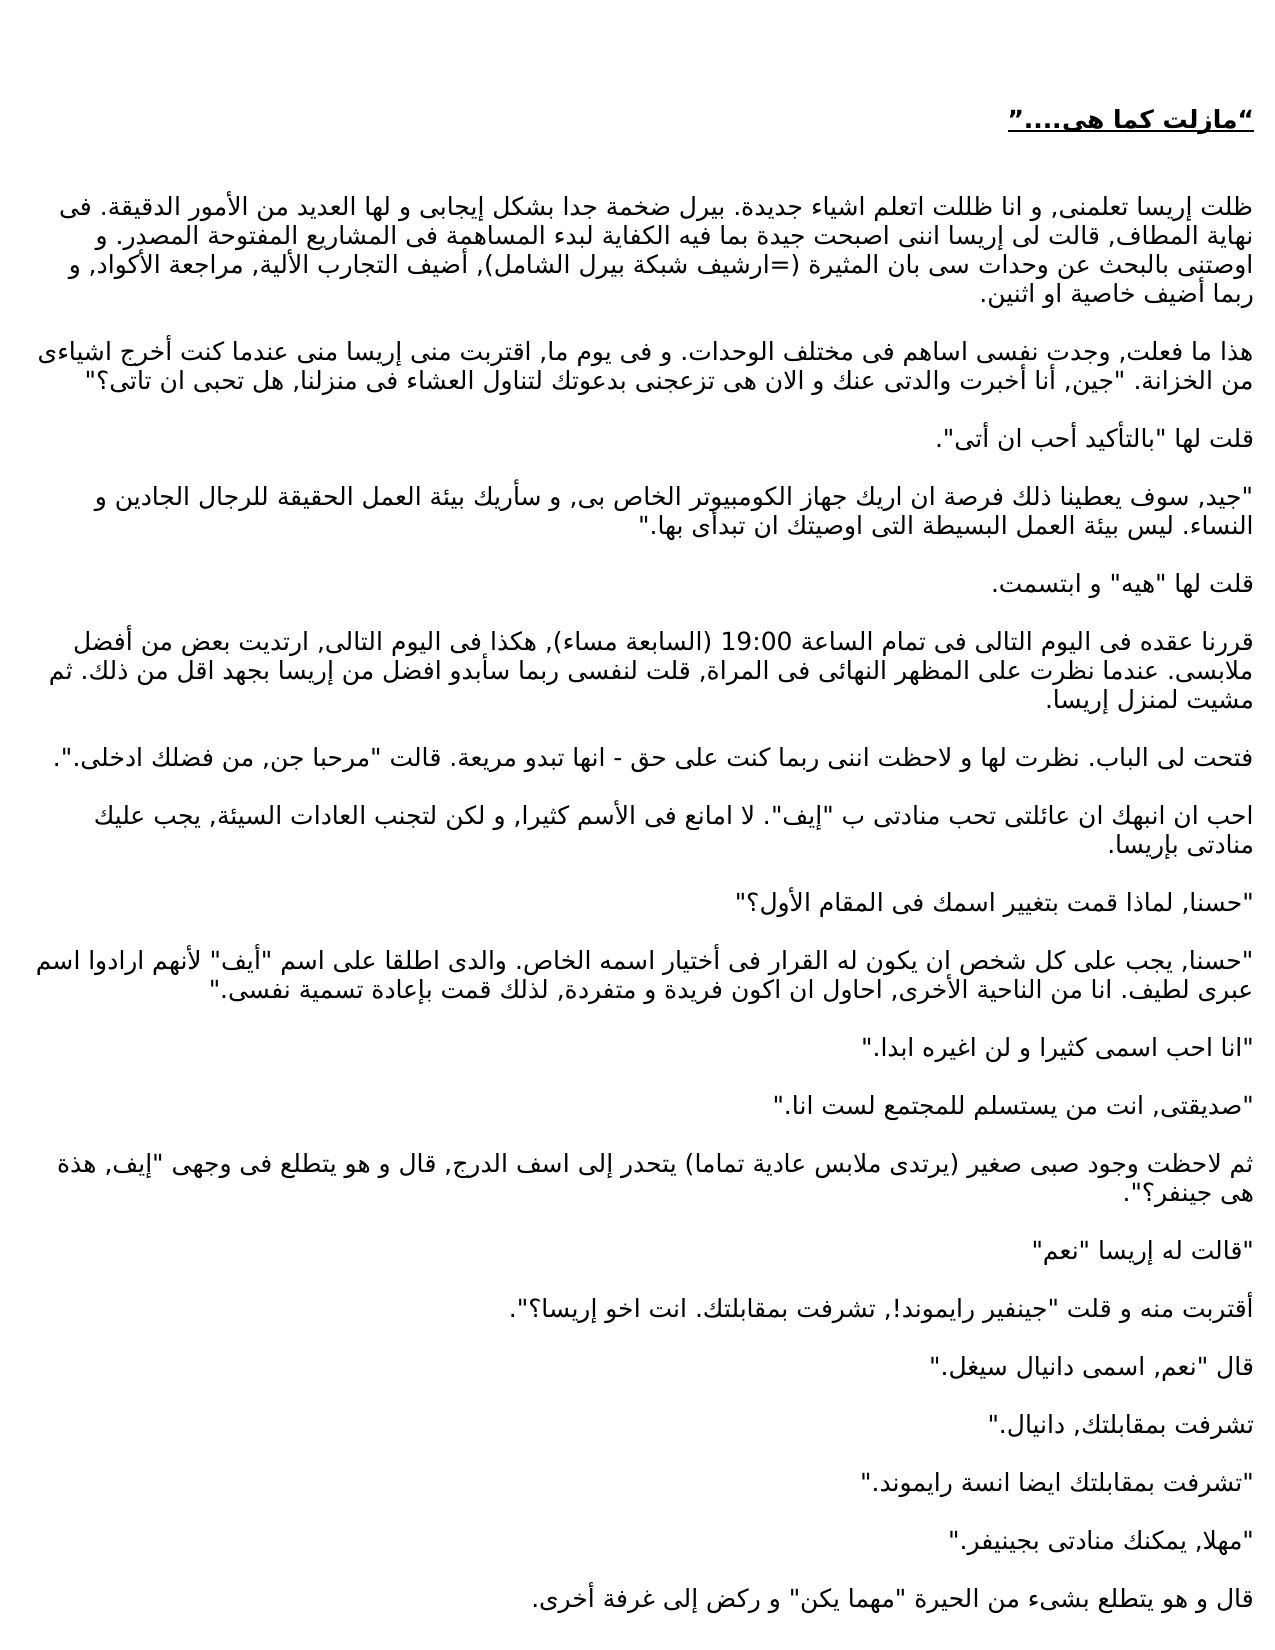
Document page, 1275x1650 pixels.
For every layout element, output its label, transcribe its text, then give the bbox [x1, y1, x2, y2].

text "حسنا, لماذا قمت بتغيير اسمك فى المقام الأول؟" [25, 888, 1254, 917]
text فتحت لى الباب. نظرت لها و لاحظت اننى ربما كنت على حق - انها تبدو مريعة. قالت "مرحبا جن, من فضلك ادخلى.". [25, 743, 1254, 772]
text تشرفت بمقابلتك, دانيال." [25, 1410, 1254, 1439]
text "جيد, سوف يعطينا ذلك فرصة ان اريك جهاز الكومبيوتر الخاص بى, و سأريك بيئة العمل الحقيقة للرجال الجادين و النساء. ليس بيئة العمل البسيطة التى اوصيتك ان تبدأى بها." [25, 482, 1254, 540]
text قلت لها "هيه" و ابتسمت. [25, 569, 1254, 598]
text "صديقتى, انت من يستسلم للمجتمع لست انا." [25, 1091, 1254, 1120]
text قررنا عقده فى اليوم التالى فى تمام الساعة 19:00 (السابعة مساء), هكذا فى اليوم التالى, ارتديت بعض من أفضل ملابسى. عندما نظرت على المظهر النهائى فى المراة, قلت لنفسى ربما سأبدو افضل من إريسا بجهد اقل من ذلك. ثم مشيت لمنزل إريسا. [25, 627, 1254, 714]
text "تشرفت بمقابلتك ايضا انسة رايموند." [25, 1468, 1254, 1497]
text "انا احب اسمى كثيرا و لن اغيره ابدا." [25, 1033, 1254, 1062]
text احب ان انبهك ان عائلتى تحب منادتى ب "إيف". لا امانع فى الأسم كثيرا, و لكن لتجنب العادات السيئة, يجب عليك منادتى بإريسا. [25, 801, 1254, 859]
text هذا ما فعلت, وجدت نفسى اساهم فى مختلف الوحدات. و فى يوم ما, اقتربت منى إريسا منى عندما كنت أخرج اشياءى من الخزانة. "جين, أنا أخبرت والدتى عنك و الان هى تزعجنى بدعوتك لتناول العشاء فى منزلنا, هل تحبى ان تاتى؟" [25, 337, 1254, 395]
text "حسنا, يجب على كل شخص ان يكون له القرار فى أختيار اسمه الخاص. والدى اطلقا على اسم "أيف" لأنهم ارادوا اسم عبرى لطيف. انا من الناحية الأخرى, احاول ان اكون فريدة و متفردة, لذلك قمت بإعادة تسمية نفسى." [25, 946, 1254, 1004]
text قلت لها "بالتأكيد أحب ان أتى". [25, 424, 1254, 453]
text "قالت له إريسا "نعم" [25, 1236, 1254, 1265]
text أقتربت منه و قلت "جينفير رايموند!, تشرفت بمقابلتك. انت اخو إريسا؟". [25, 1294, 1254, 1323]
text ثم لاحظت وجود صبى صغير (يرتدى ملابس عادية تماما) يتحدر إلى اسف الدرج, قال و هو يتطلع فى وجهى "إيف, هذة هى جينفر؟". [25, 1149, 1254, 1207]
text “مازلت كما هى....” [25, 105, 1254, 134]
text "مهلا, يمكنك منادتى بجينيفر." [25, 1526, 1254, 1555]
text قال و هو يتطلع بشىء من الحيرة "مهما يكن" و ركض إلى غرفة أخرى. [25, 1584, 1254, 1613]
text قال "نعم, اسمى دانيال سيغل." [25, 1352, 1254, 1381]
text ظلت إريسا تعلمنى, و انا ظللت اتعلم اشياء جديدة. بيرل ضخمة جدا بشكل إيجابى و لها العديد من الأمور الدقيقة. فى نهاية المطاف, قالت لى إريسا اننى اصبحت جيدة بما فيه الكفاية لبدء المساهمة فى المشاريع المفتوحة المصدر. و اوصتنى بالبحث عن وحدات سى بان المثيرة (=ارشيف شبكة بيرل الشامل), أضيف التجارب الألية, مراجعة الأكواد, و ربما أضيف خاصية او اثنين. [25, 192, 1254, 308]
